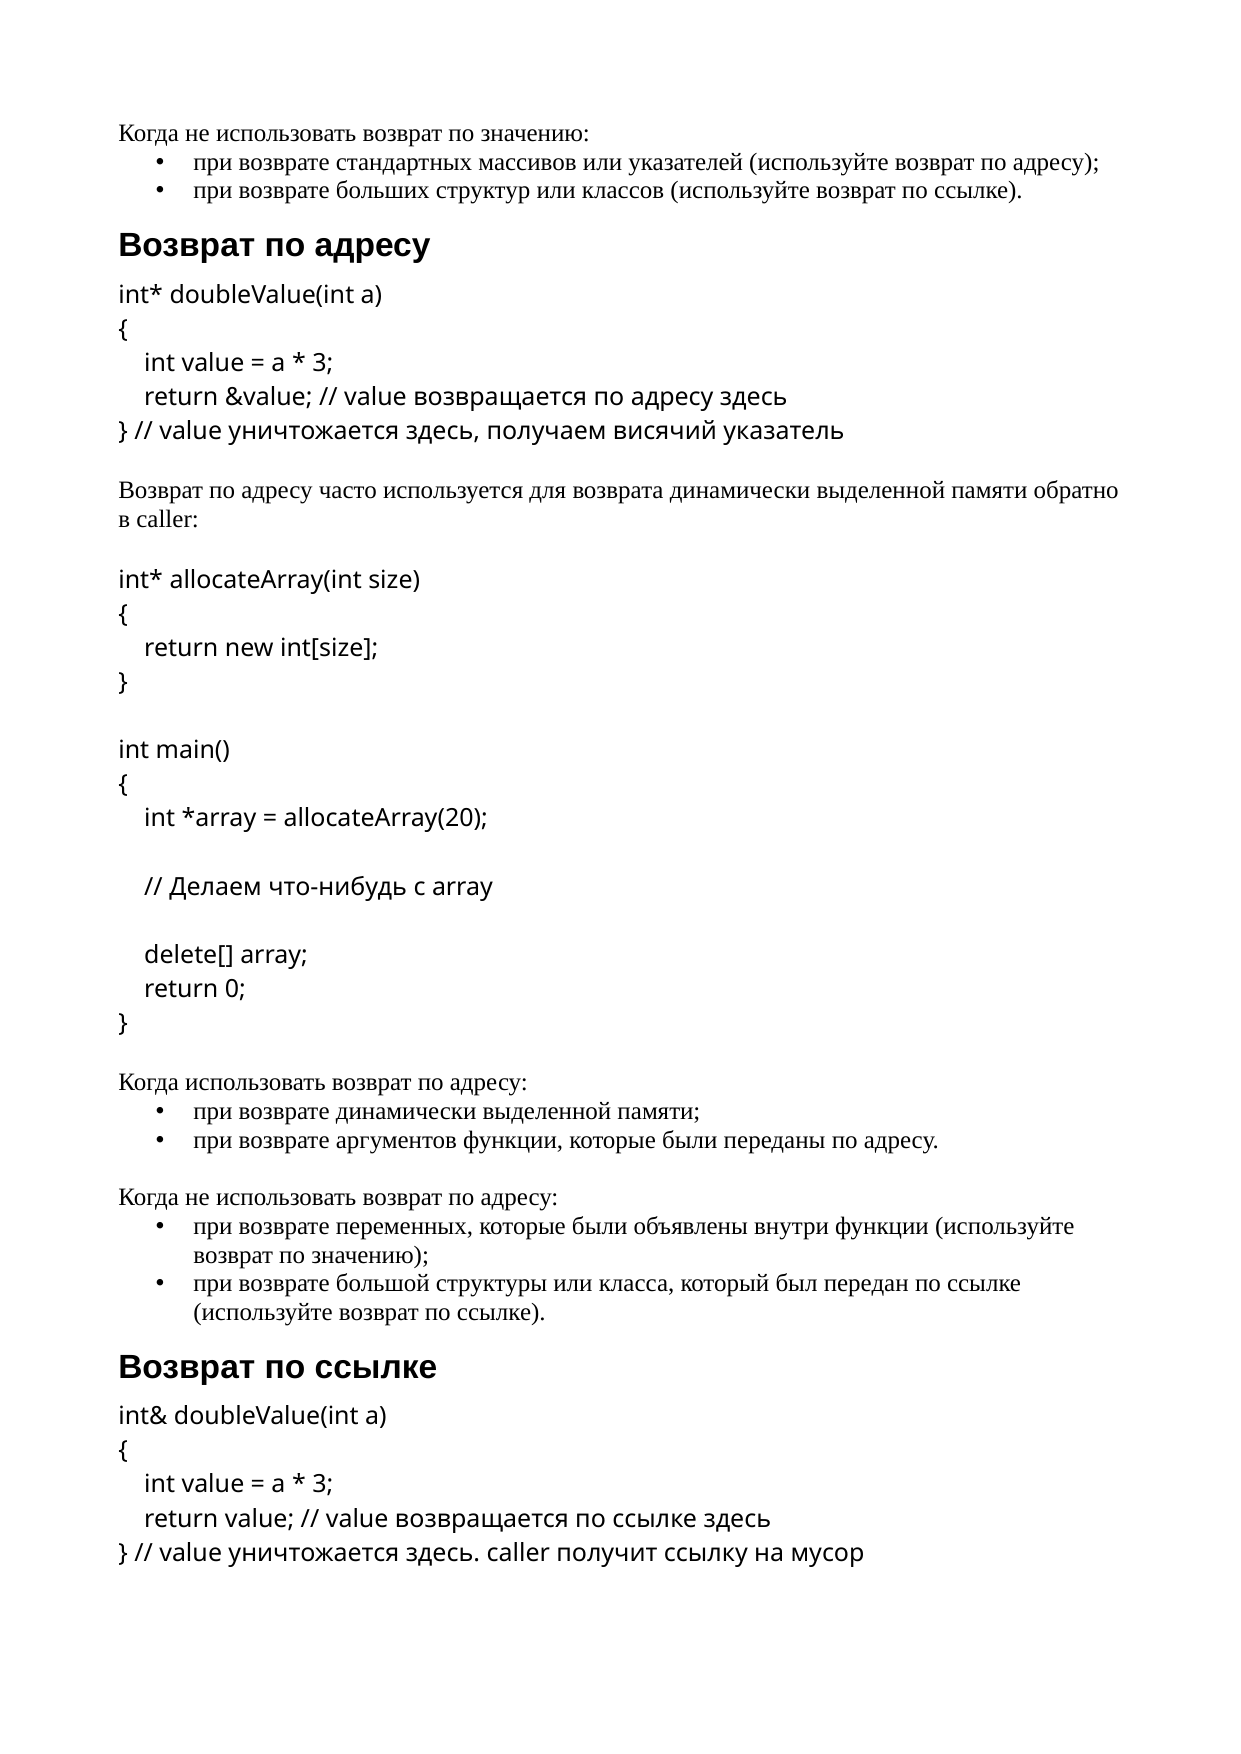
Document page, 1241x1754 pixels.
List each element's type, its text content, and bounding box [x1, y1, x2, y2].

subtitle Возврат по адресу [118, 225, 1122, 264]
text { [118, 596, 1122, 630]
text } [118, 664, 1122, 698]
text Когда не использовать возврат по значению: [118, 118, 1122, 147]
text } // value уничтожается здесь, получаем висячий указатель [118, 413, 1122, 447]
text Когда не использовать возврат по адресу: [118, 1182, 1122, 1211]
text return new int[size]; [118, 630, 1122, 664]
text int& doubleValue(int a) [118, 1398, 1122, 1432]
text int* doubleValue(int a) [118, 276, 1122, 310]
text delete[] array; [118, 936, 1122, 970]
text } // value уничтожается здесь. caller получит ссылку на мусор [118, 1534, 1122, 1568]
text int value = a * 3; [118, 1466, 1122, 1500]
list при возврате большой структуры или класса, который был передан по ссылке (используйте возврат по ссылке). [156, 1268, 1122, 1326]
text { [118, 1432, 1122, 1466]
text return &value; // value возвращается по адресу здесь [118, 378, 1122, 413]
text { [118, 310, 1122, 344]
list при возврате динамически выделенной памяти; [156, 1096, 1122, 1125]
text // Делаем что-нибудь с array [118, 868, 1122, 902]
list при возврате аргументов функции, которые были переданы по адресу. [156, 1125, 1122, 1153]
subtitle Возврат по ссылке [118, 1347, 1122, 1386]
text { [118, 766, 1122, 800]
text int value = a * 3; [118, 344, 1122, 378]
list при возврате переменных, которые были объявлены внутри функции (используйте возврат по значению); [156, 1211, 1122, 1268]
list при возврате стандартных массивов или указателей (используйте возврат по адресу); [156, 147, 1122, 176]
text return 0; [118, 970, 1122, 1004]
text int *array = allocateArray(20); [118, 800, 1122, 834]
text int* allocateArray(int size) [118, 562, 1122, 596]
text int main() [118, 732, 1122, 766]
text Возврат по адресу часто используется для возврата динамически выделенной памяти обратно в caller: [118, 475, 1122, 533]
text return value; // value возвращается по ссылке здесь [118, 1500, 1122, 1534]
text } [118, 1004, 1122, 1038]
list при возврате больших структур или классов (используйте возврат по ссылке). [156, 176, 1122, 204]
text Когда использовать возврат по адресу: [118, 1067, 1122, 1096]
